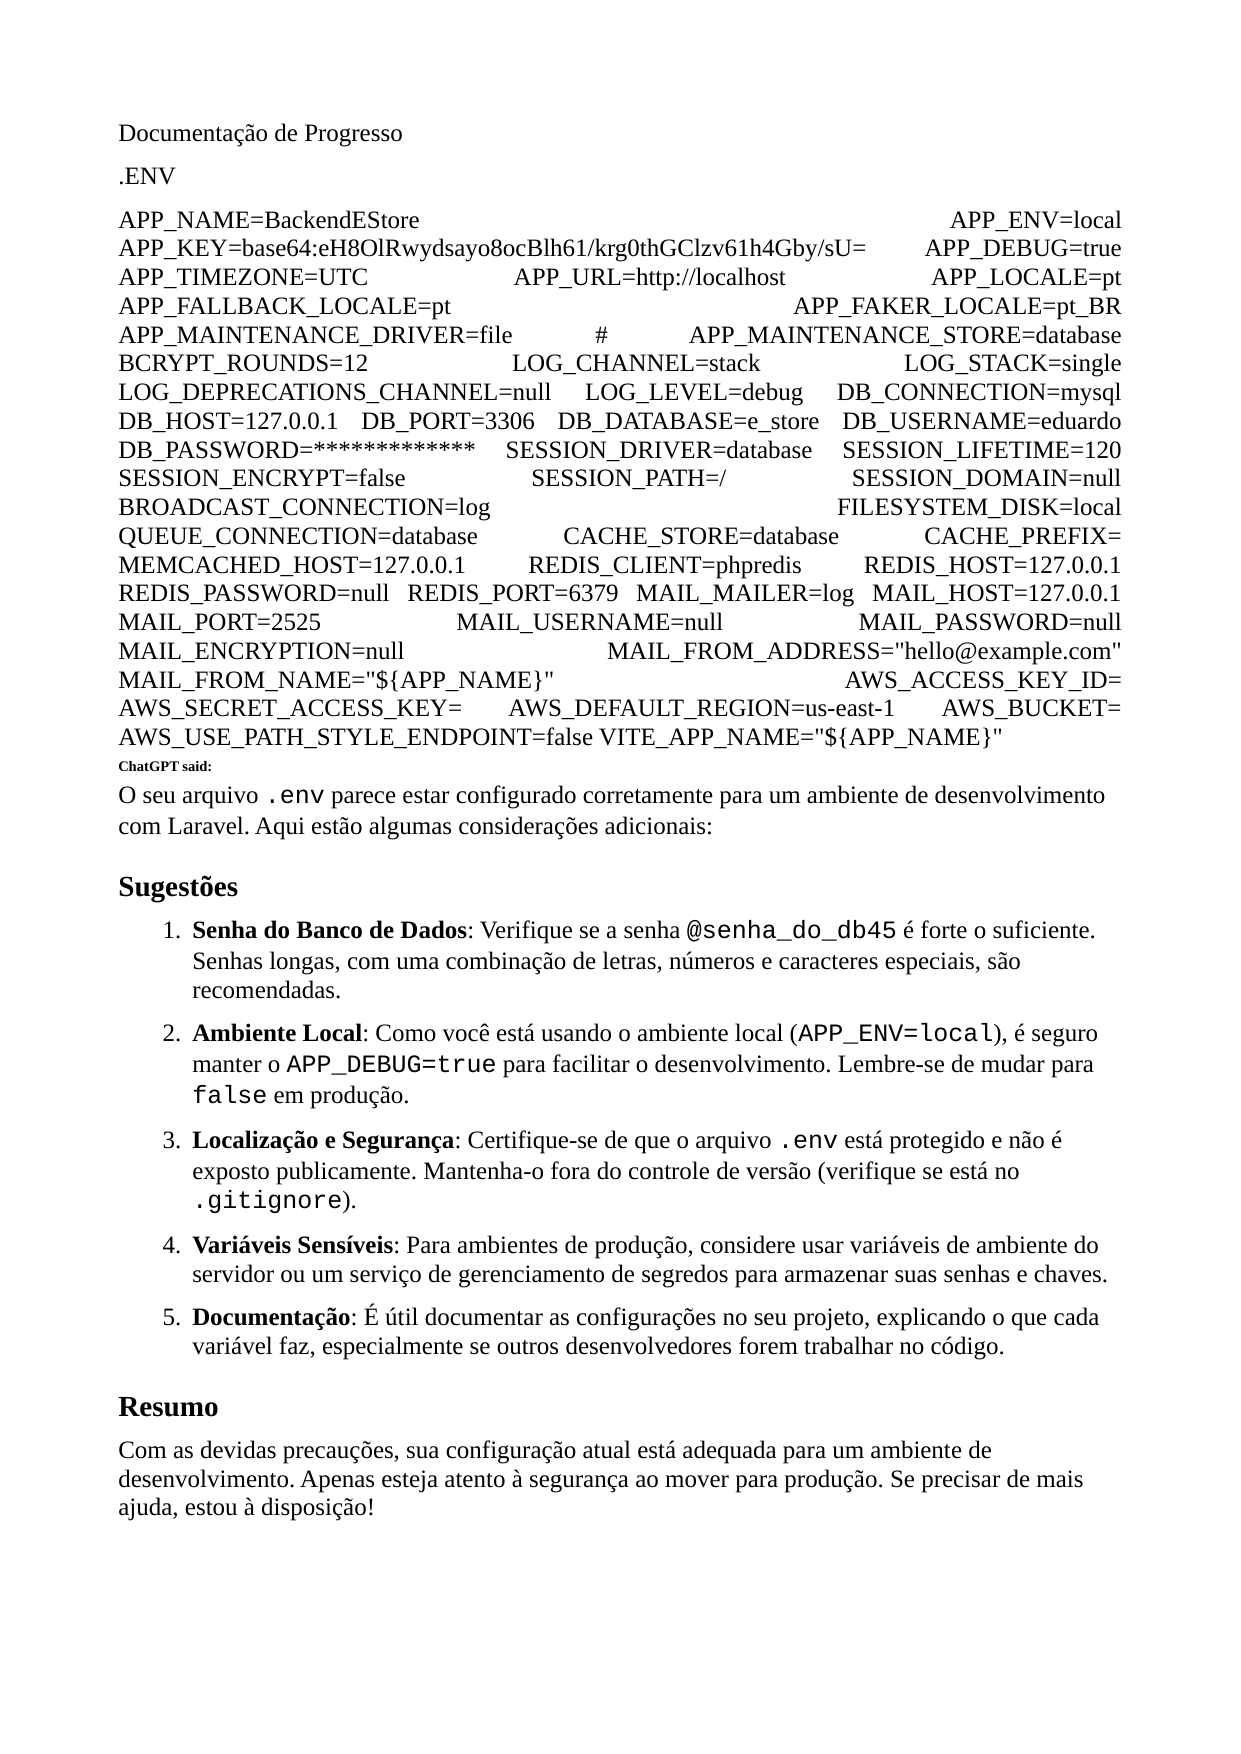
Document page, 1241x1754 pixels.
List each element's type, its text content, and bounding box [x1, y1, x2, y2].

subtitle ChatGPT said: [118, 757, 1122, 774]
text Com as devidas precauções, sua configuração atual está adequada para um ambiente de desenvolvimento. Apenas esteja atento à segurança ao mover para produção. Se precisar de mais ajuda, estou à disposição! [118, 1435, 1122, 1521]
list Localização e Segurança: Certifique-se de que o arquivo .env está protegido e não é exposto publicamente. Mantenha-o fora do controle de versão (verifique se está no .gitignore). [162, 1125, 1122, 1216]
text O seu arquivo .env parece estar configurado corretamente para um ambiente de desenvolvimento com Laravel. Aqui estão algumas considerações adicionais: [118, 780, 1122, 840]
list Ambiente Local: Como você está usando o ambiente local (APP_ENV=local), é seguro manter o APP_DEBUG=true para facilitar o desenvolvimento. Lembre-se de mudar para false em produção. [162, 1018, 1122, 1111]
subtitle Resumo [118, 1389, 1122, 1422]
text APP_NAME=BackendEStore APP_ENV=local APP_KEY=base64:eH8OlRwydsayo8ocBlh61/krg0thGClzv61h4Gby/sU= APP_DEBUG=true APP_TIMEZONE=UTC APP_URL=http://localhost APP_LOCALE=pt APP_FALLBACK_LOCALE=pt APP_FAKER_LOCALE=pt_BR APP_MAINTENANCE_DRIVER=file # APP_MAINTENANCE_STORE=database BCRYPT_ROUNDS=12 LOG_CHANNEL=stack LOG_STACK=single LOG_DEPRECATIONS_CHANNEL=null LOG_LEVEL=debug DB_CONNECTION=mysql DB_HOST=127.0.0.1 DB_PORT=3306 DB_DATABASE=e_store DB_USERNAME=eduardo DB_PASSWORD=************* SESSION_DRIVER=database SESSION_LIFETIME=120 SESSION_ENCRYPT=false SESSION_PATH=/ SESSION_DOMAIN=null BROADCAST_CONNECTION=log FILESYSTEM_DISK=local QUEUE_CONNECTION=database CACHE_STORE=database CACHE_PREFIX= MEMCACHED_HOST=127.0.0.1 REDIS_CLIENT=phpredis REDIS_HOST=127.0.0.1 REDIS_PASSWORD=null REDIS_PORT=6379 MAIL_MAILER=log MAIL_HOST=127.0.0.1 MAIL_PORT=2525 MAIL_USERNAME=null MAIL_PASSWORD=null MAIL_ENCRYPTION=null MAIL_FROM_ADDRESS="hello@example.com" MAIL_FROM_NAME="${APP_NAME}" AWS_ACCESS_KEY_ID= AWS_SECRET_ACCESS_KEY= AWS_DEFAULT_REGION=us-east-1 AWS_BUCKET= AWS_USE_PATH_STYLE_ENDPOINT=false VITE_APP_NAME="${APP_NAME}" [118, 205, 1122, 751]
subtitle Sugestões [118, 869, 1122, 903]
list Variáveis Sensíveis: Para ambientes de produção, considere usar variáveis de ambiente do servidor ou um serviço de gerenciamento de segredos para armazenar suas senhas e chaves. [162, 1230, 1122, 1288]
list Documentação: É útil documentar as configurações no seu projeto, explicando o que cada variável faz, especialmente se outros desenvolvedores forem trabalhar no código. [162, 1302, 1122, 1360]
text .ENV [118, 161, 1122, 190]
list Senha do Banco de Dados: Verifique se a senha @senha_do_db45 é forte o suficiente. Senhas longas, com uma combinação de letras, números e caracteres especiais, são recomendadas. [162, 915, 1122, 1003]
text Documentação de Progresso [118, 118, 1122, 147]
